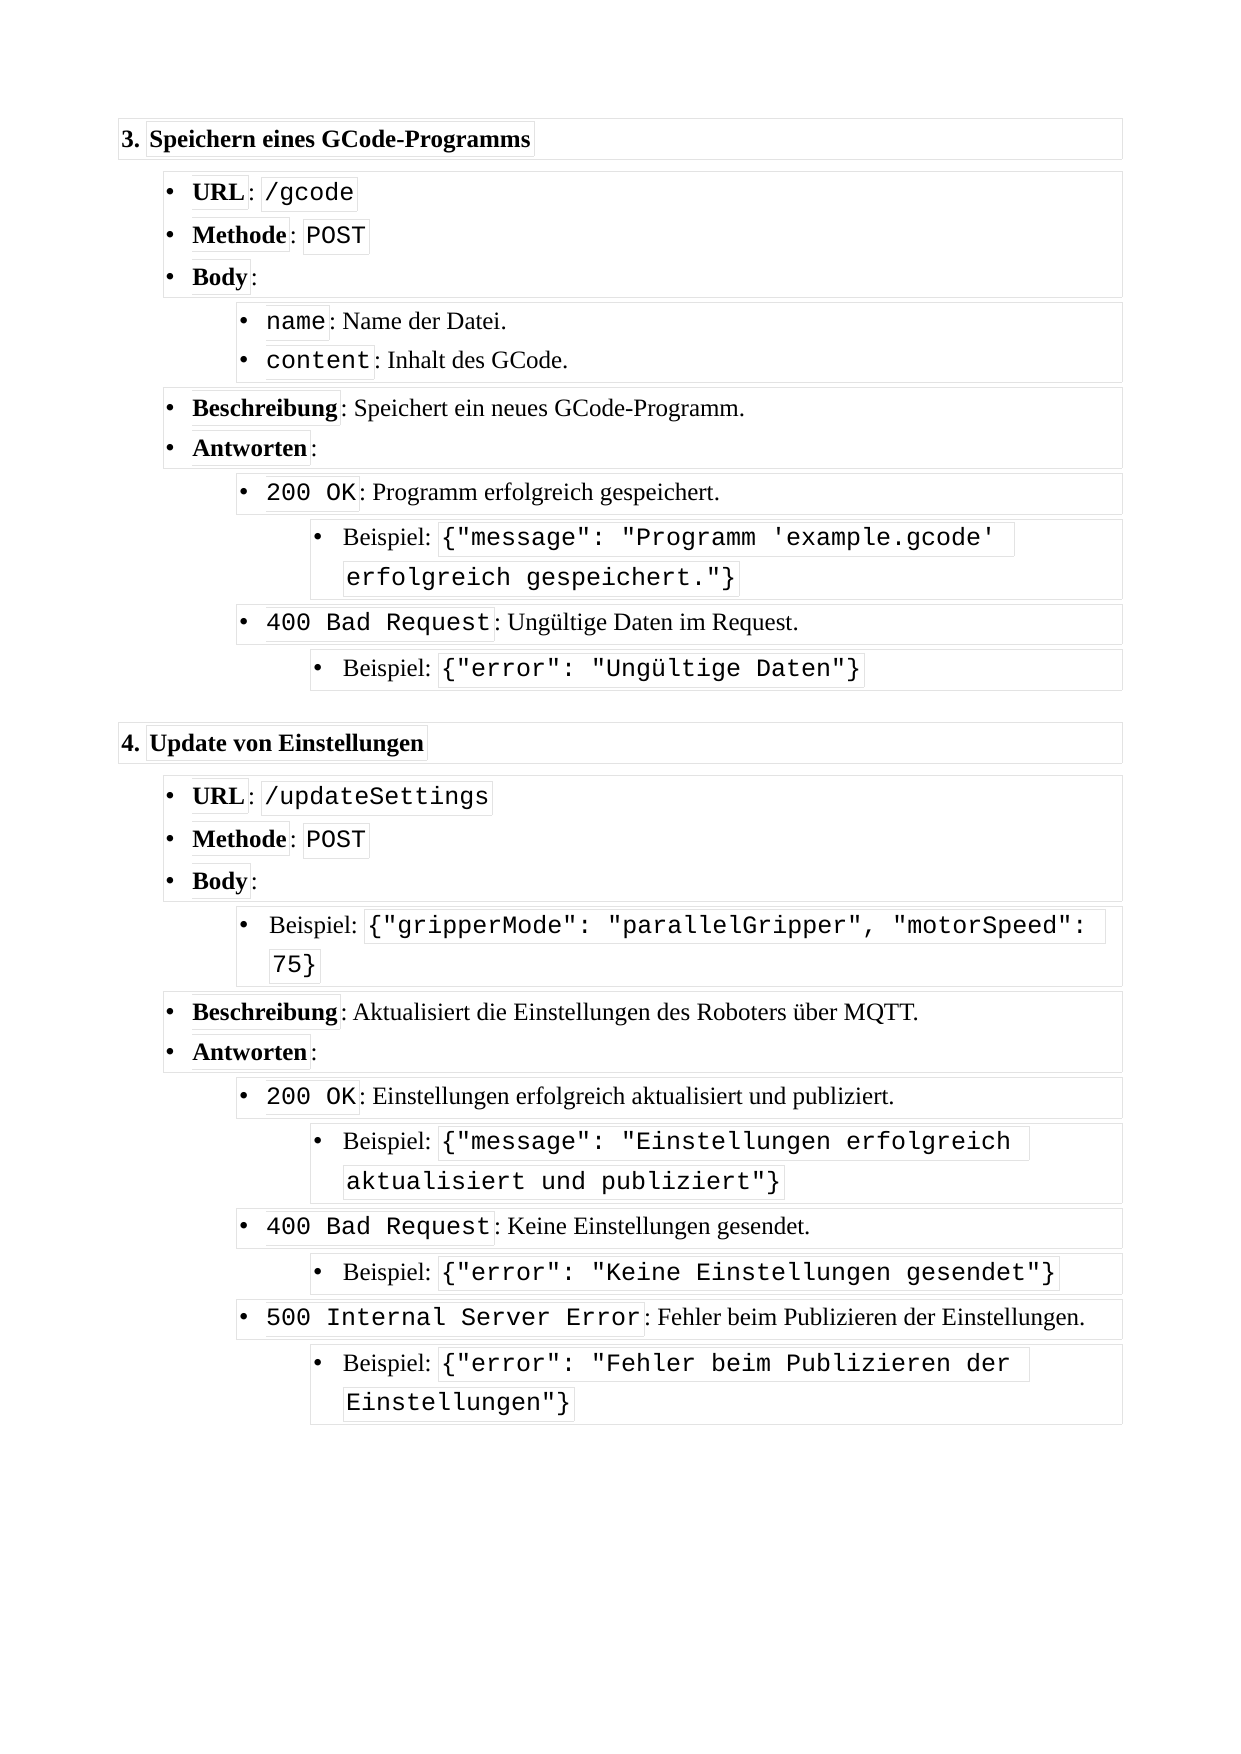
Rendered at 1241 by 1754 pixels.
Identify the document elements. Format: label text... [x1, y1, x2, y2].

list Beispiel: {"error": "Ungültige Daten"} [311, 650, 1122, 690]
list Beschreibung: Speichert ein neues GCode-Programm. [164, 388, 1122, 425]
list URL: /updateSettings [164, 776, 1122, 815]
subtitle 3. Speichern eines GCode-Programms [119, 119, 1122, 159]
list content: Inhalt des GCode. [237, 342, 1122, 382]
list Beispiel: {"error": "Fehler beim Publizieren der Einstellungen"} [311, 1345, 1122, 1424]
list Beispiel: {"gripperMode": "parallelGripper", "motorSpeed": 75} [237, 907, 1122, 986]
list 500 Internal Server Error: Fehler beim Publizieren der Einstellungen. [237, 1300, 1122, 1339]
list Body: [164, 860, 1122, 901]
list Methode: POST [164, 214, 1122, 254]
list Antworten: [164, 427, 1122, 468]
list Beispiel: {"error": "Keine Einstellungen gesendet"} [311, 1254, 1122, 1294]
list 200 OK: Programm erfolgreich gespeichert. [237, 474, 1122, 514]
list name: Name der Datei. [237, 303, 1122, 340]
list URL: /gcode [164, 172, 1122, 211]
list Beispiel: {"message": "Einstellungen erfolgreich aktualisiert und publiziert"} [311, 1124, 1122, 1203]
list Methode: POST [164, 818, 1122, 858]
list 200 OK: Einstellungen erfolgreich aktualisiert und publiziert. [237, 1078, 1122, 1118]
list 400 Bad Request: Keine Einstellungen gesendet. [237, 1209, 1122, 1248]
list Body: [164, 256, 1122, 297]
list Antworten: [164, 1031, 1122, 1072]
list Beispiel: {"message": "Programm 'example.gcode' erfolgreich gespeichert."} [311, 520, 1122, 599]
list 400 Bad Request: Ungültige Daten im Request. [237, 605, 1122, 644]
subtitle 4. Update von Einstellungen [119, 723, 1122, 763]
list Beschreibung: Aktualisiert die Einstellungen des Roboters über MQTT. [164, 992, 1122, 1029]
